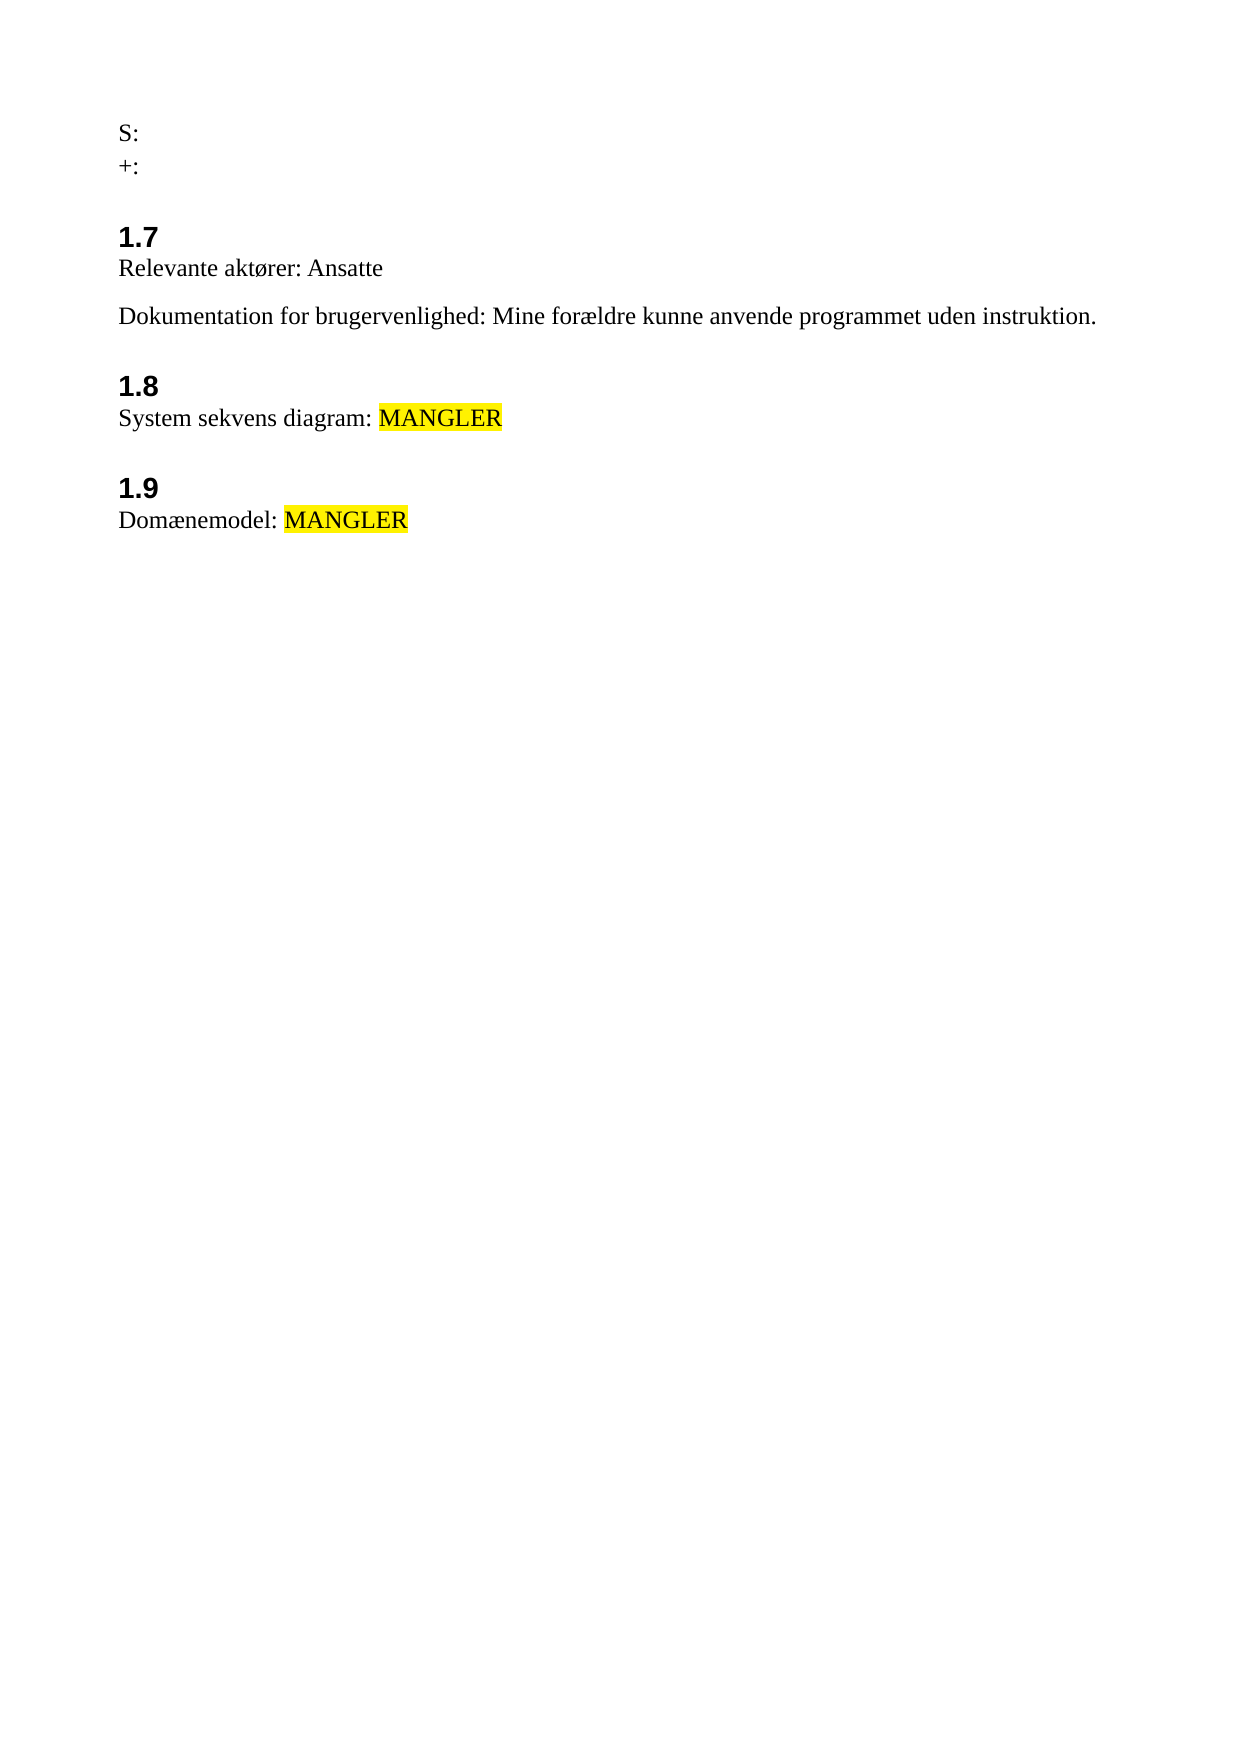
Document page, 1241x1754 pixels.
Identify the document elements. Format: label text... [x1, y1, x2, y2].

text Relevante aktører: Ansatte [118, 253, 1122, 282]
text S: +: [118, 118, 1122, 180]
subtitle 1.9 [118, 471, 1122, 505]
text System sekvens diagram: MANGLER [118, 403, 1122, 431]
text Dokumentation for brugervenlighed: Mine forældre kunne anvende programmet uden instruktion. [118, 301, 1122, 329]
text Domænemodel: MANGLER [118, 505, 1122, 533]
subtitle 1.7 [118, 219, 1122, 253]
subtitle 1.8 [118, 369, 1122, 403]
